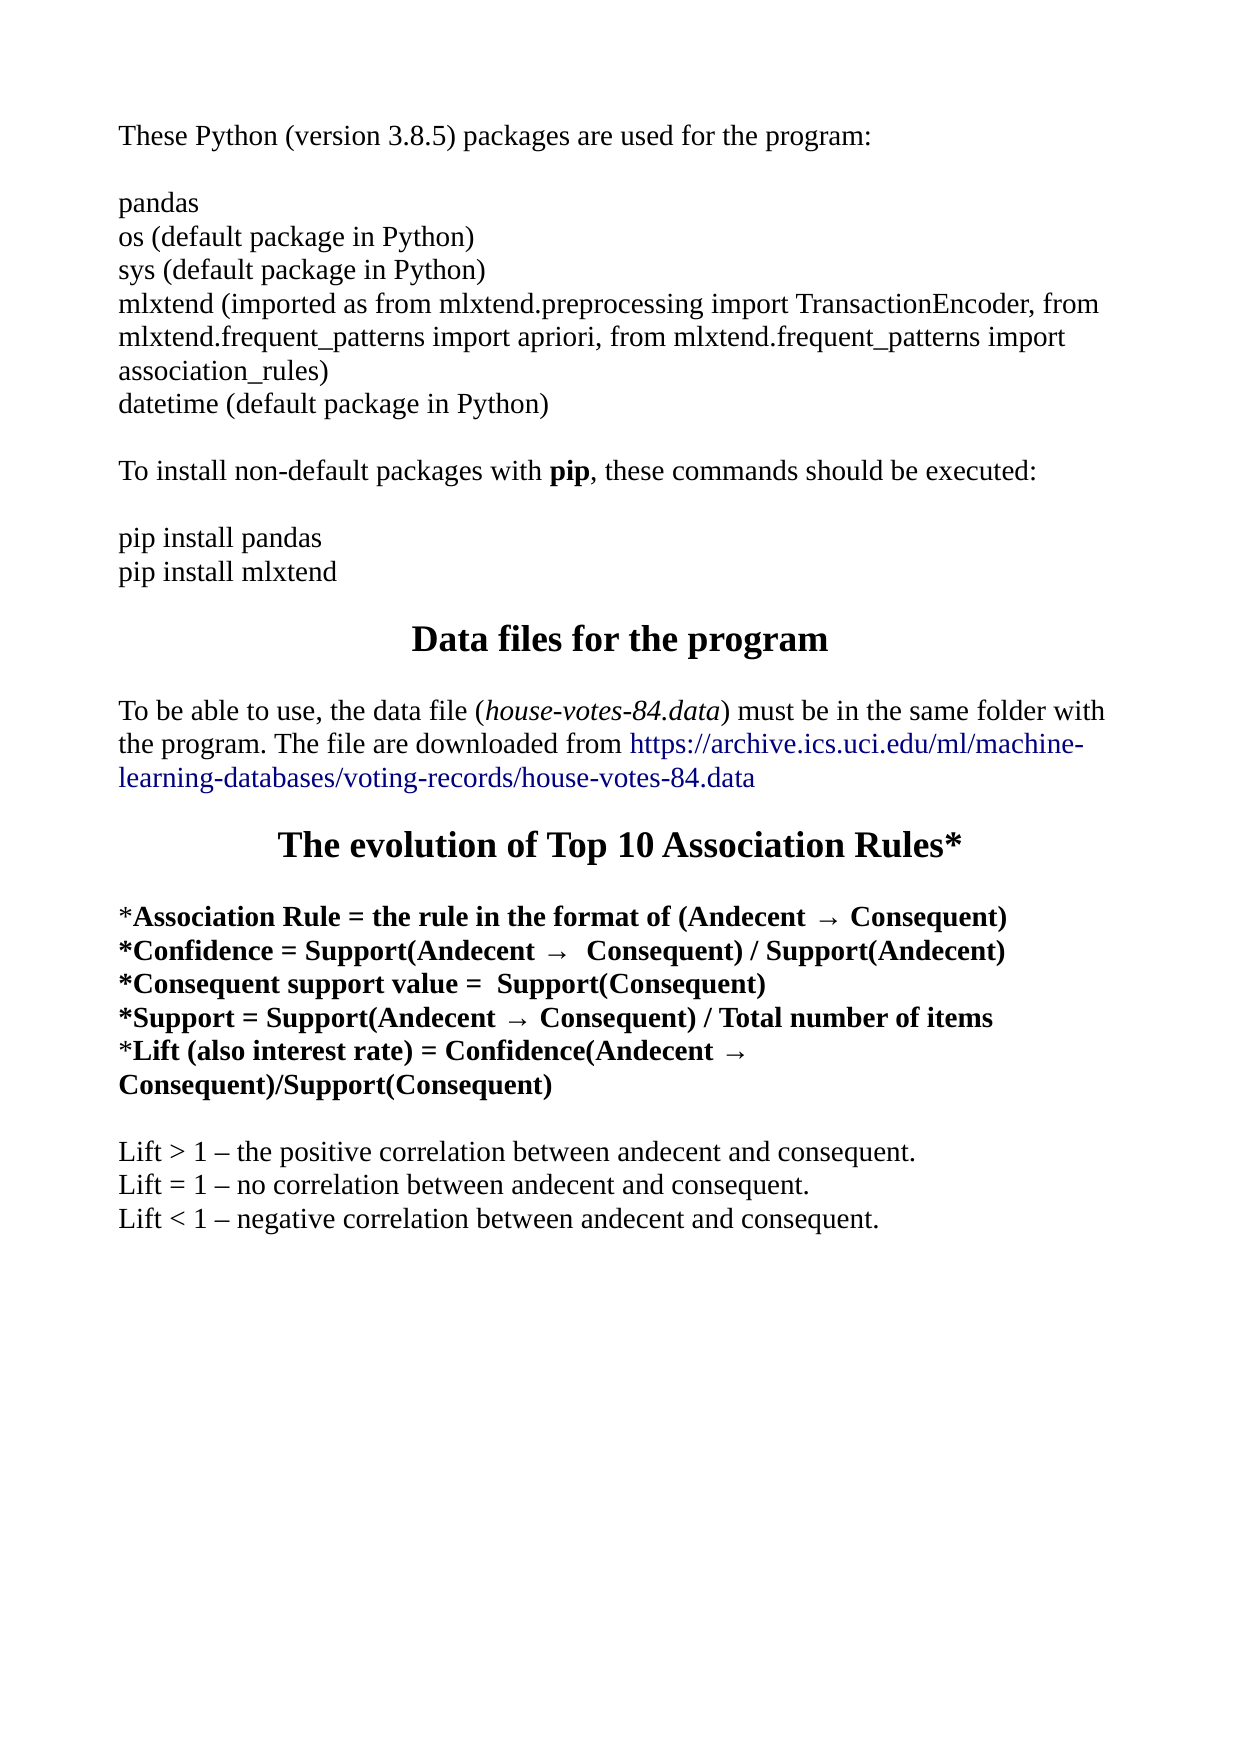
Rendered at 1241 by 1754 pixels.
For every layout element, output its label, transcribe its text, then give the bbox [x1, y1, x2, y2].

text pandas [118, 185, 1122, 219]
text os (default package in Python) [118, 219, 1122, 252]
text *Confidence = Support(Andecent → Consequent) / Support(Andecent) [118, 933, 1122, 966]
text *Association Rule = the rule in the format of (Andecent → Consequent) [118, 899, 1122, 933]
text Lift > 1 – the positive correlation between andecent and consequent. [118, 1134, 1122, 1167]
text *Consequent support value = Support(Consequent) [118, 966, 1122, 1000]
text pip install pandas [118, 521, 1122, 554]
text mlxtend (imported as from mlxtend.preprocessing import TransactionEncoder, from mlxtend.frequent_patterns import apriori, from mlxtend.frequent_patterns import association_rules) [118, 286, 1122, 386]
text sys (default package in Python) [118, 252, 1122, 286]
text To be able to use, the data file (house-votes-84.data) must be in the same folder with the program. The file are downloaded from https://archive.ics.uci.edu/ml/machine-learning-databases/voting-records/house-votes-84.data [118, 693, 1122, 794]
text Lift = 1 – no correlation between andecent and consequent. [118, 1167, 1122, 1201]
text *Lift (also interest rate) = Confidence(Andecent → Consequent)/Support(Consequent) [118, 1033, 1122, 1100]
text These Python (version 3.8.5) packages are used for the program: [118, 118, 1122, 152]
text pip install mlxtend [118, 554, 1122, 588]
text *Support = Support(Andecent → Consequent) / Total number of items [118, 1000, 1122, 1033]
text To install non-default packages with pip, these commands should be executed: [118, 453, 1122, 487]
text The evolution of Top 10 Association Rules* [118, 822, 1122, 866]
text datetime (default package in Python) [118, 386, 1122, 420]
text Data files for the program [118, 616, 1122, 659]
text Lift < 1 – negative correlation between andecent and consequent. [118, 1201, 1122, 1263]
